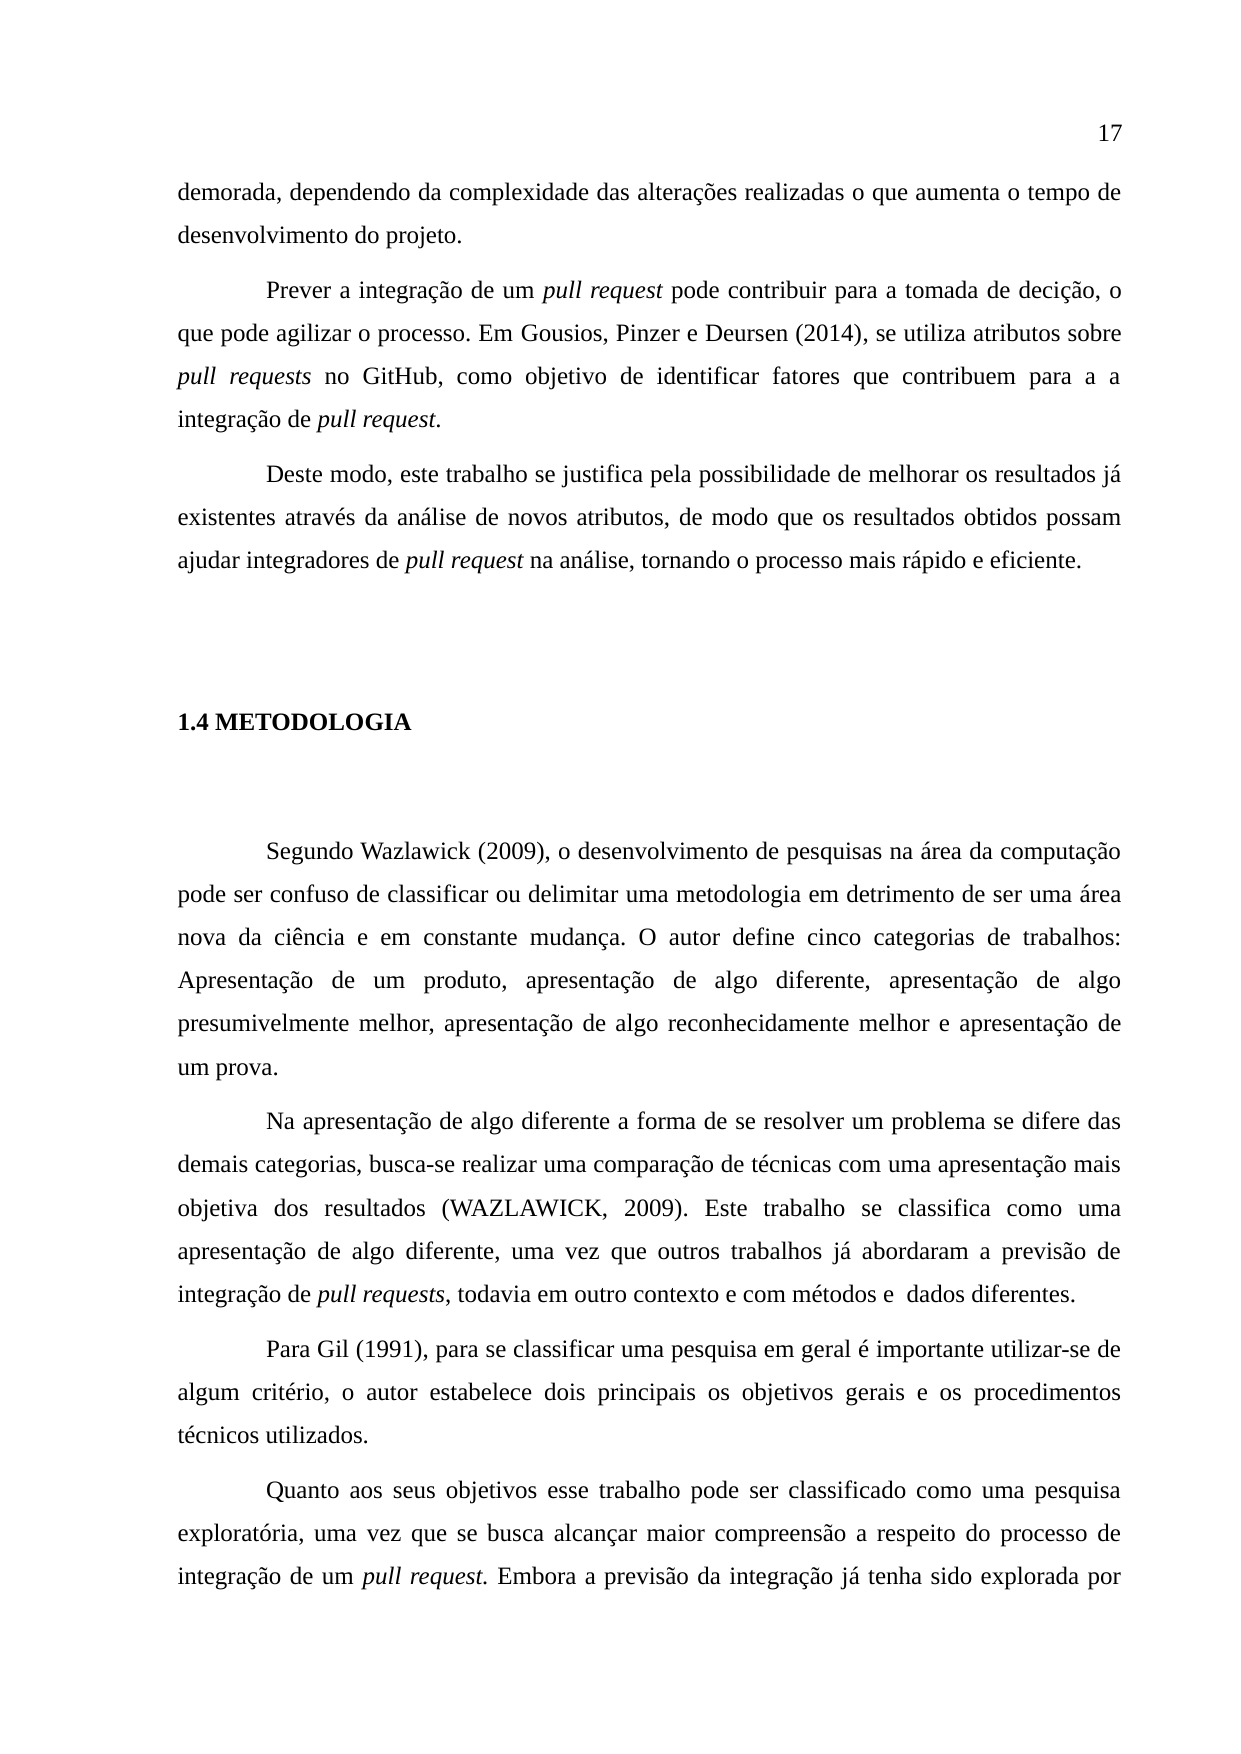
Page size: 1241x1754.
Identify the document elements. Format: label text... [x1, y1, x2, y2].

text 1.4 Metodologia [177, 707, 1122, 736]
text Quanto aos seus objetivos esse trabalho pode ser classificado como uma pesquisa exploratória, uma vez que se busca alcançar maior compreensão a respeito do processo de integração de um pull request. Embora a previsão da integração já tenha sido explorada por [177, 1475, 1122, 1590]
text Segundo Wazlawick (2009), o desenvolvimento de pesquisas na área da computação pode ser confuso de classificar ou delimitar uma metodologia em detrimento de ser uma área nova da ciência e em constante mudança. O autor define cinco categorias de trabalhos: Apresentação de um produto, apresentação de algo diferente, apresentação de algo presumivelmente melhor, apresentação de algo reconhecidamente melhor e apresentação de um prova. [177, 836, 1122, 1080]
text demorada, dependendo da complexidade das alterações realizadas o que aumenta o tempo de desenvolvimento do projeto. [177, 177, 1122, 249]
text Deste modo, este trabalho se justifica pela possibilidade de melhorar os resultados já existentes através da análise de novos atributos, de modo que os resultados obtidos possam ajudar integradores de pull request na análise, tornando o processo mais rápido e eficiente. [177, 459, 1122, 574]
text Prever a integração de um pull request pode contribuir para a tomada de decição, o que pode agilizar o processo. Em Gousios, Pinzer e Deursen (2014), se utiliza atributos sobre pull requests no GitHub, como objetivo de identificar fatores que contribuem para a a integração de pull request. [177, 275, 1122, 433]
text Na apresentação de algo diferente a forma de se resolver um problema se difere das demais categorias, busca-se realizar uma comparação de técnicas com uma apresentação mais objetiva dos resultados (WAZLAWICK, 2009). Este trabalho se classifica como uma apresentação de algo diferente, uma vez que outros trabalhos já abordaram a previsão de integração de pull requests, todavia em outro contexto e com métodos e dados diferentes. [177, 1106, 1122, 1308]
text Para Gil (1991), para se classificar uma pesquisa em geral é importante utilizar-se de algum critério, o autor estabelece dois principais os objetivos gerais e os procedimentos técnicos utilizados. [177, 1334, 1122, 1449]
